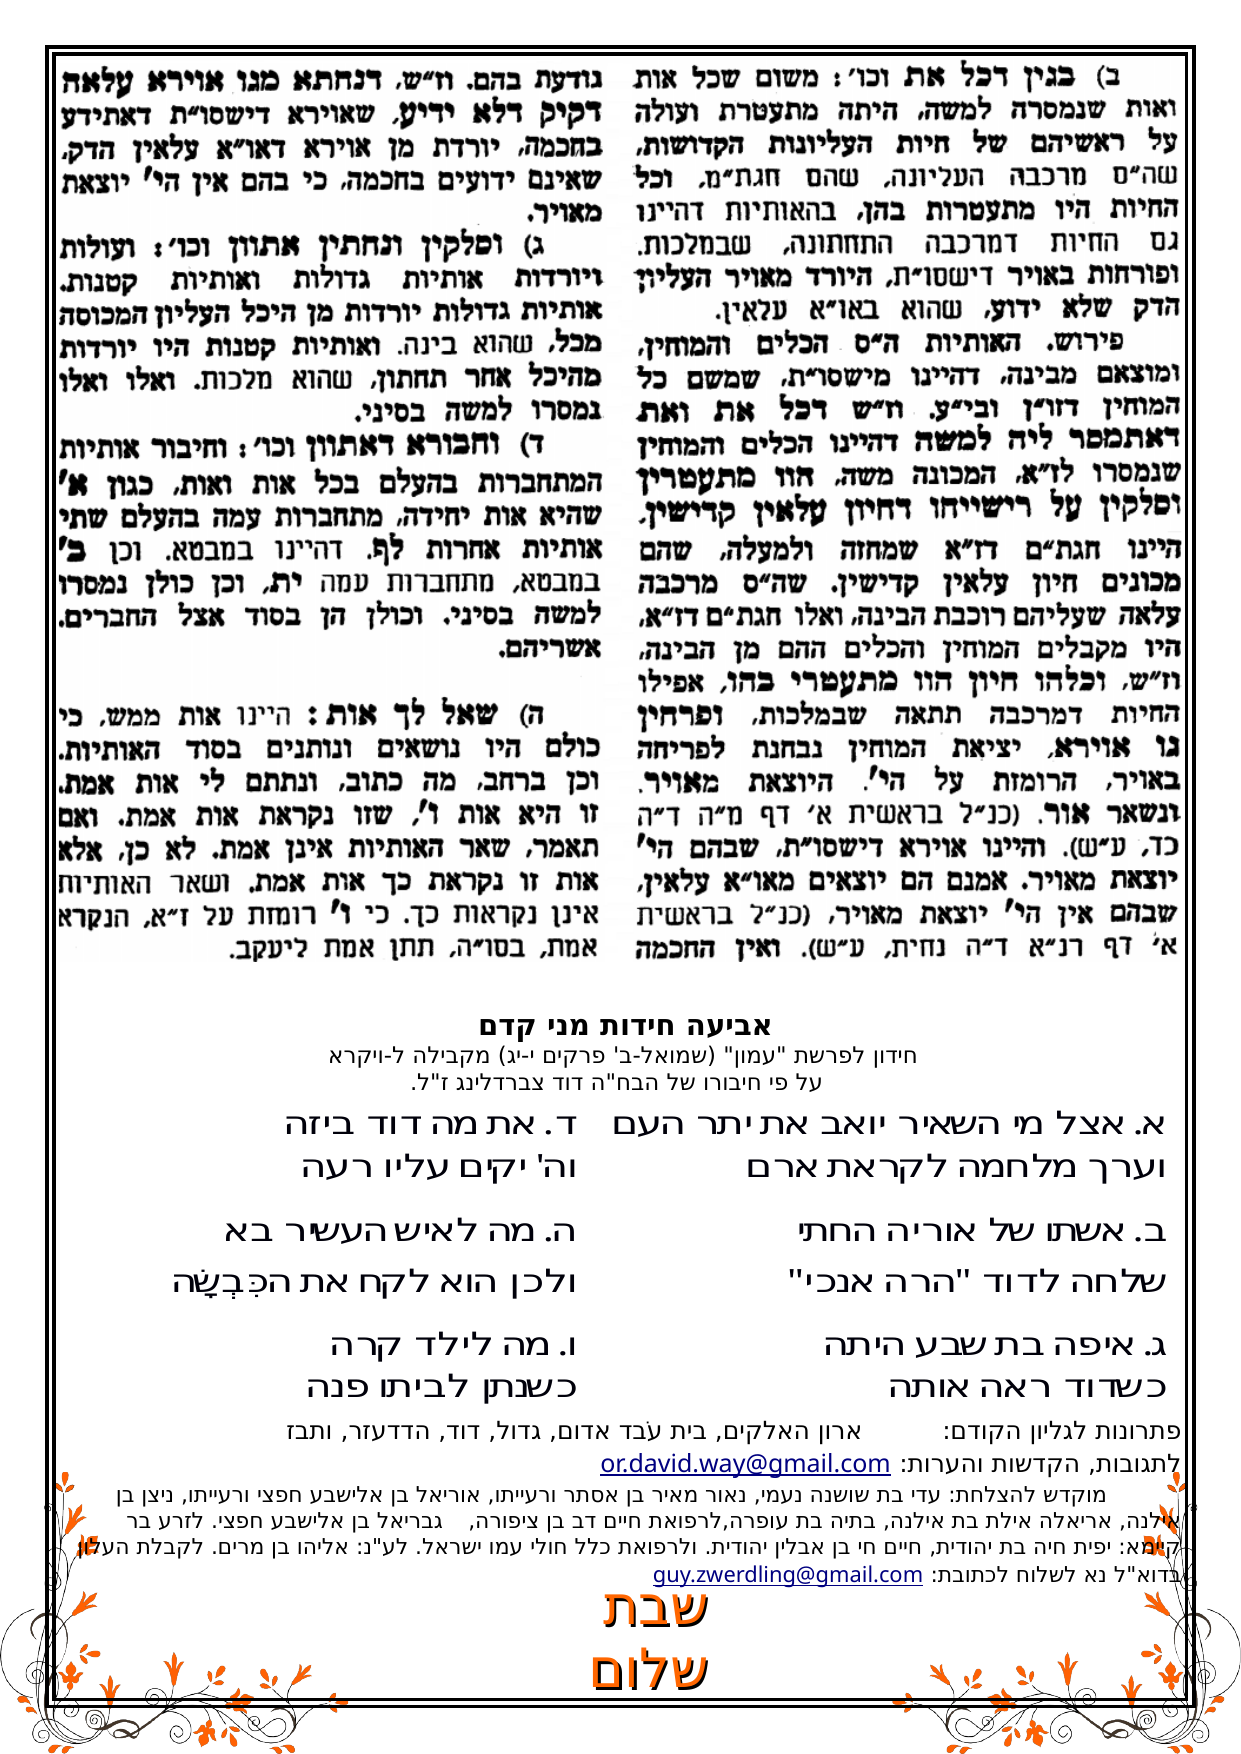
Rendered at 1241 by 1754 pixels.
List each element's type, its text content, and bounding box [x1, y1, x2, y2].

list לתגובות, הקדשות והערות: or.david.way@gmail.com [59, 1445, 1182, 1479]
list פתרונות לגליון הקודם: ארון האלקים, בית עֹבד אדום, גדול, דוד, הדדעזר, ותבז [59, 1095, 1182, 1445]
text חידון לפרשת "עמון" (שמואל-ב' פרקים י-יג) מקבילה ל-ויקרא [59, 1042, 1185, 1069]
picture [892, 1472, 1241, 1754]
list אביעה חידות מני קדם [59, 1008, 1182, 1042]
picture [892, 1472, 1192, 1705]
list על פי חיבורו של הבח"ה דוד צברדלינג ז"ל. [59, 1069, 1182, 1095]
picture [49, 1472, 349, 1705]
picture [58, 58, 1182, 962]
picture [0, 1472, 349, 1754]
picture [56, 1472, 349, 1698]
picture [892, 1472, 1185, 1698]
picture [892, 1492, 899, 1500]
list מוקדש להצלחת: עדי בת שושנה נעמי, נאור מאיר בן אסתר ורעייתו, אוריאל בן אלישבע חפצי ורעייתו, ניצן בן אילנה, אריאלה אילת בת אילנה, בתיה בת עופרה,לרפואת חיים דב בן ציפורה, גבריאל בן אלישבע חפצי. לזרע בר קיימא: יפית חיה בת יהודית, חיים חי בן אבלין יהודית. ולרפואת כלל חולי עמו ישראל. לע"נ: אליהו בן מרים. לקבלת העלון בדוא"ל נא לשלוח לכתובת: guy.zwerdling@gmail.com [349, 1479, 892, 1589]
picture [892, 1572, 899, 1581]
